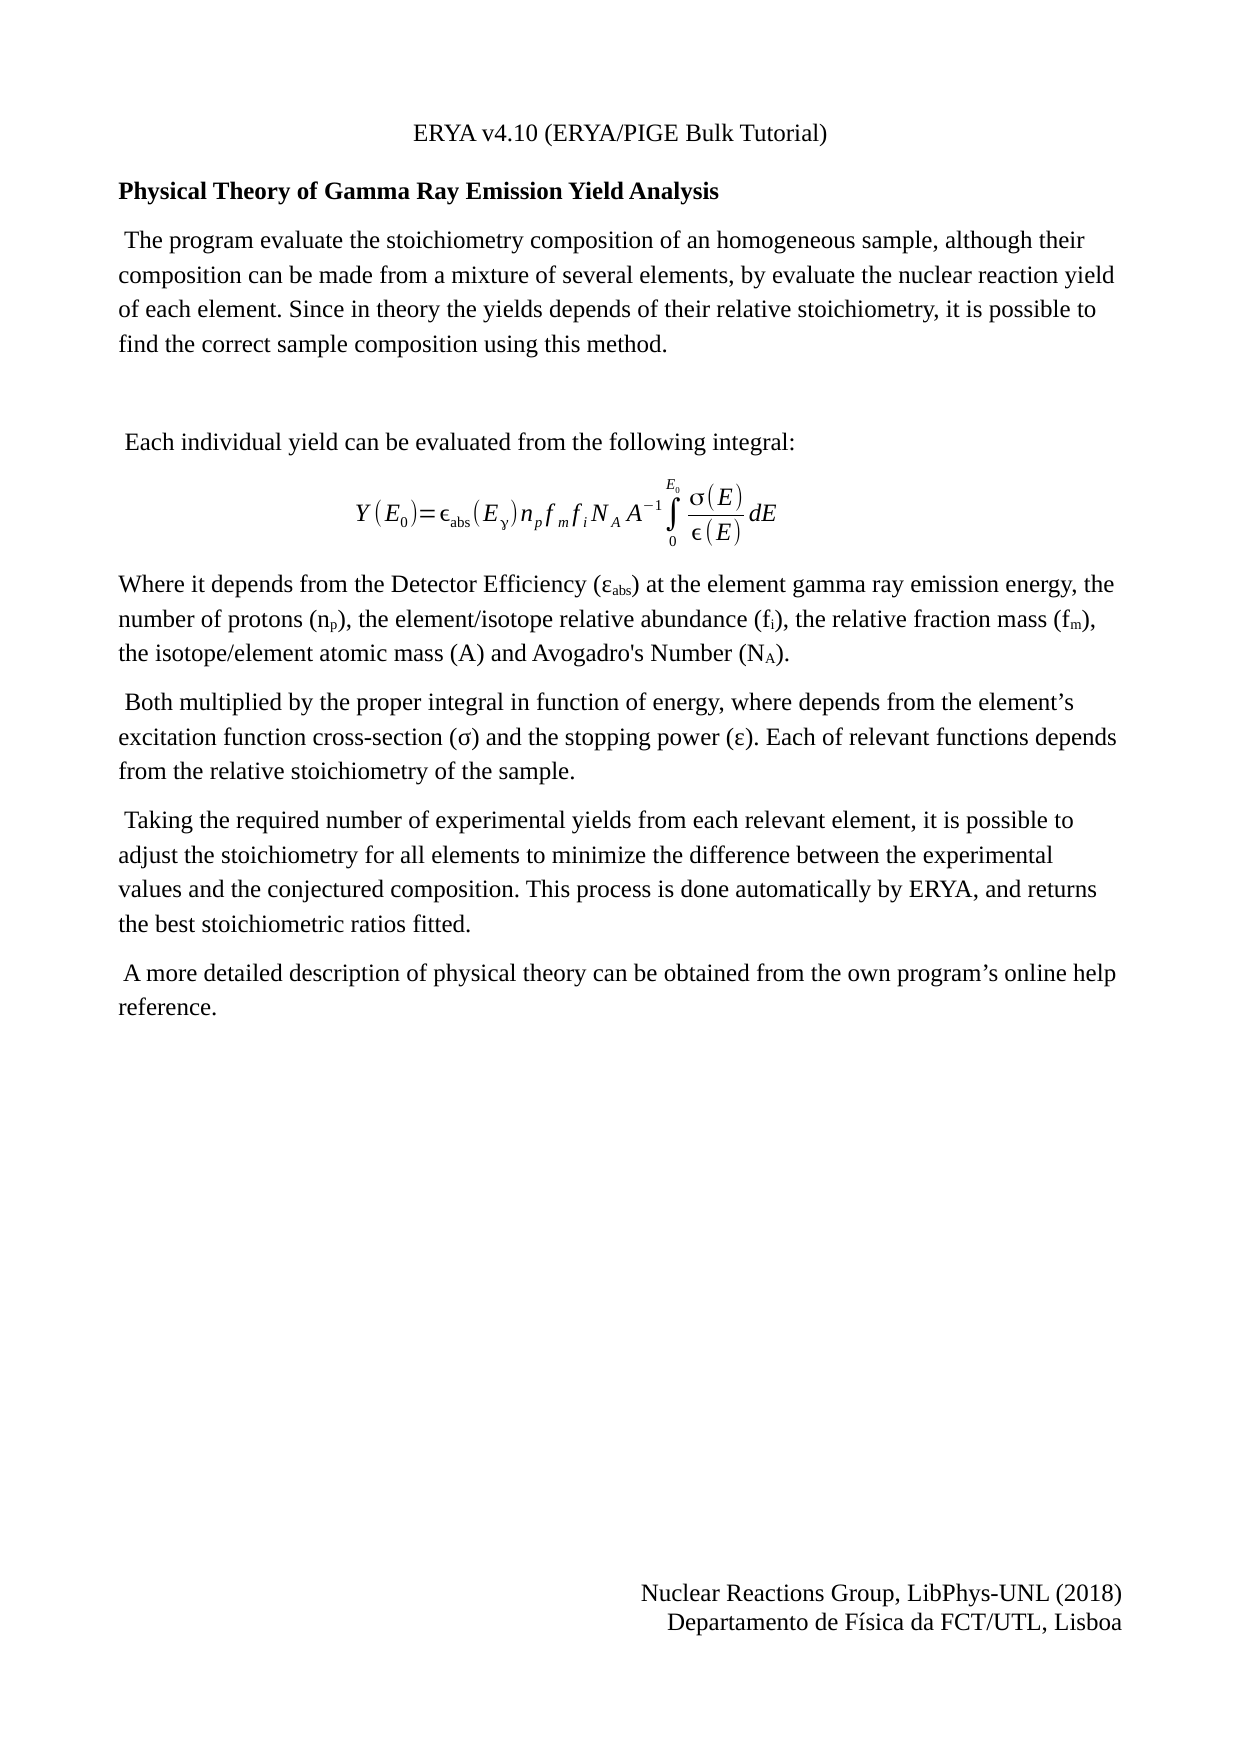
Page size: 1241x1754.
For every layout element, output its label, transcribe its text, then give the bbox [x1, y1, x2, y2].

text A more detailed description of physical theory can be obtained from the own program’s online help reference. [118, 958, 1122, 1021]
text Both multiplied by the proper integral in function of energy, where depends from the element’s excitation function cross-section (σ) and the stopping power (ε). Each of relevant functions depends from the relative stoichiometry of the sample. [118, 687, 1122, 785]
text Physical Theory of Gamma Ray Emission Yield Analysis [118, 176, 1122, 205]
text Each individual yield can be evaluated from the following integral: [118, 427, 1122, 456]
text The program evaluate the stoichiometry composition of an homogeneous sample, although their composition can be made from a mixture of several elements, by evaluate the nuclear reaction yield of each element. Since in theory the yields depends of their relative stoichiometry, it is possible to find the correct sample composition using this method. [118, 225, 1122, 358]
text Taking the required number of experimental yields from each relevant element, it is possible to adjust the stoichiometry for all elements to minimize the difference between the experimental values and the conjectured composition. This process is done automatically by ERYA, and returns the best stoichiometric ratios fitted. [118, 805, 1122, 937]
text Where it depends from the Detector Efficiency (εabs) at the element gamma ray emission energy, the number of protons (np), the element/isotope relative abundance (fi), the relative fraction mass (fm), the isotope/element atomic mass (A) and Avogadro's Number (NA). [118, 569, 1122, 667]
